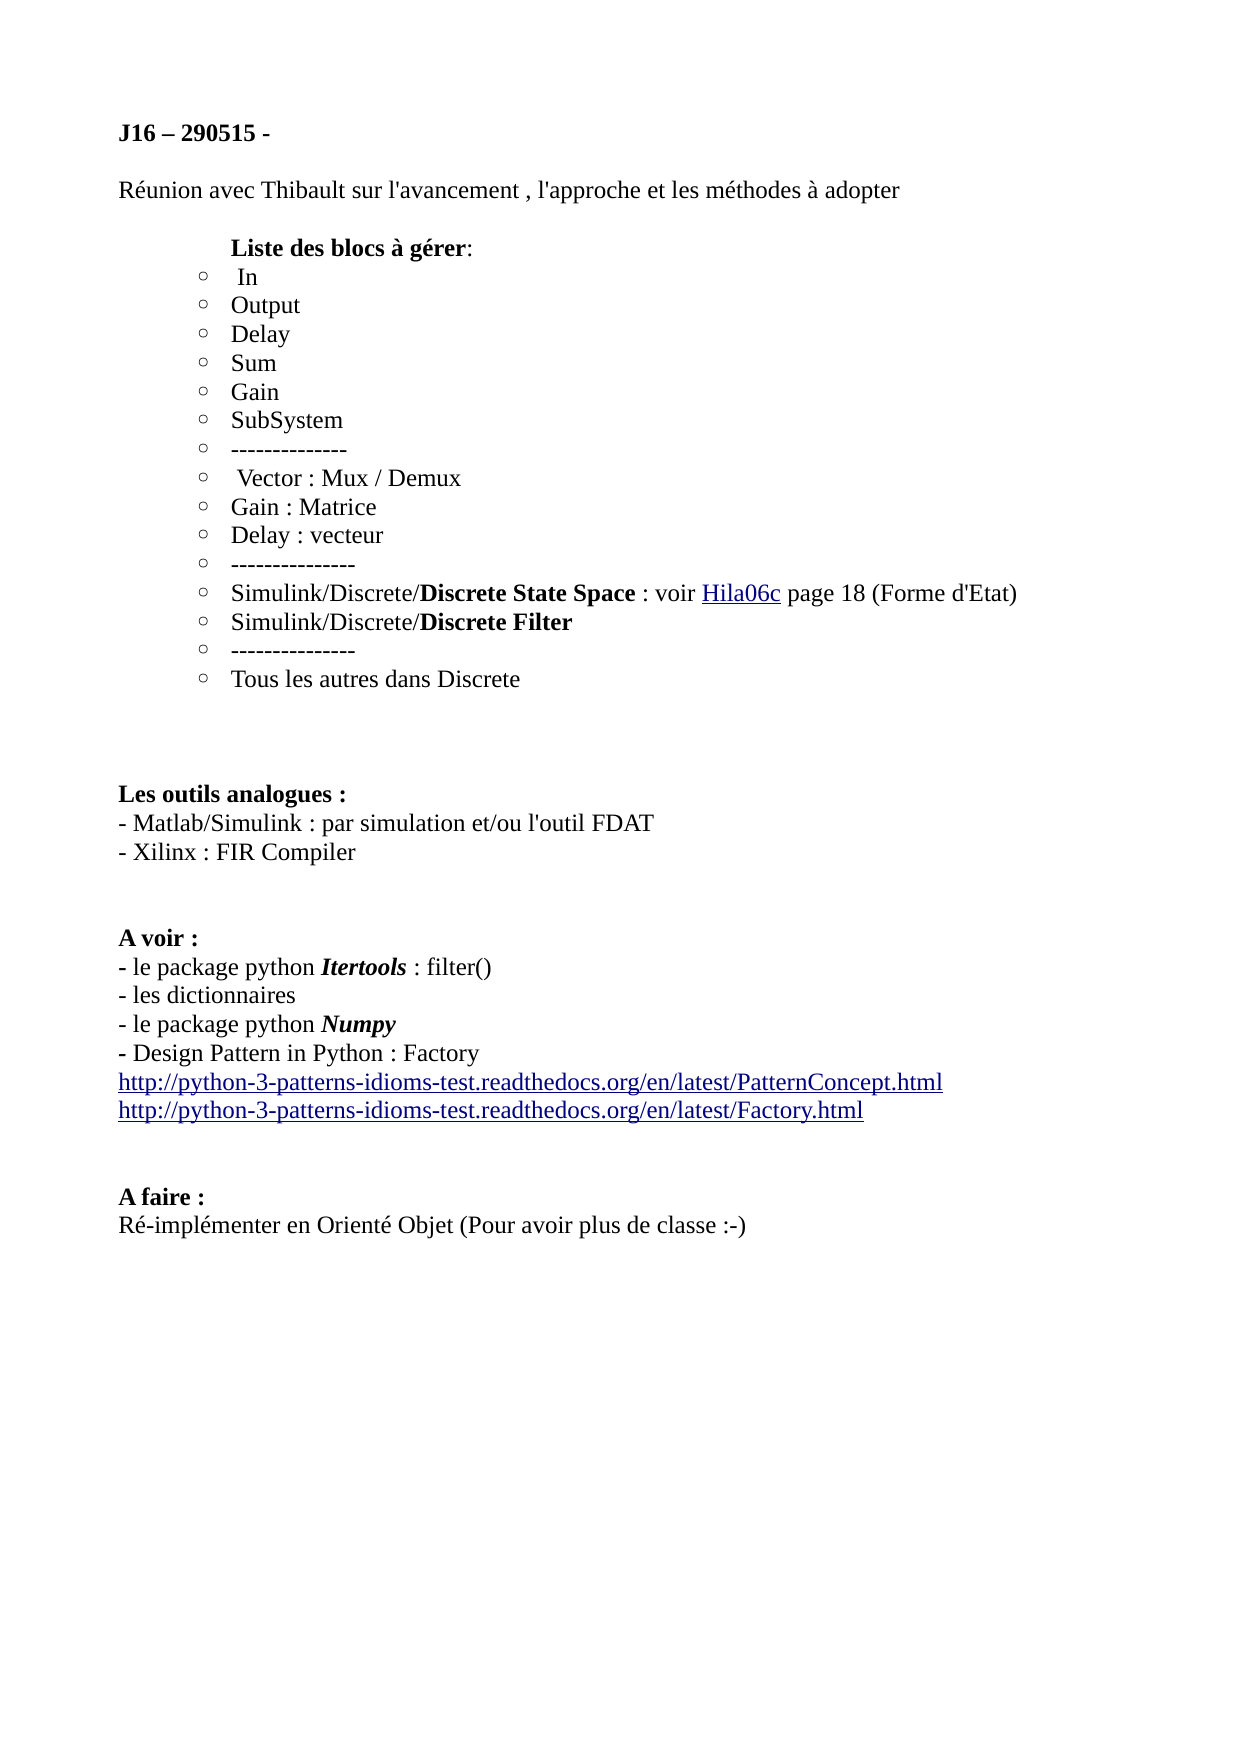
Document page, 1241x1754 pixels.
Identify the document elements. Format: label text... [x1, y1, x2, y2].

list -------------- [193, 434, 1122, 463]
text - Matlab/Simulink : par simulation et/ou l'outil FDAT [118, 808, 1122, 837]
list Simulink/Discrete/Discrete State Space : voir Hila06c page 18 (Forme d'Etat) [193, 578, 1122, 607]
list SubSystem [193, 406, 1122, 434]
list Delay : vecteur [193, 521, 1122, 549]
list Output [193, 291, 1122, 319]
list Vector : Mux / Demux [193, 463, 1122, 492]
list In [193, 262, 1122, 291]
text - Design Pattern in Python : Factory [118, 1038, 1122, 1067]
text http://python-3-patterns-idioms-test.readthedocs.org/en/latest/PatternConcept.html [118, 1067, 1122, 1096]
text - les dictionnaires [118, 981, 1122, 1009]
text - le package python Itertools : filter() [118, 952, 1122, 981]
text Les outils analogues : [118, 779, 1122, 808]
list Gain [193, 377, 1122, 406]
text J16 – 290515 - [118, 118, 1122, 147]
list --------------- [193, 636, 1122, 664]
list Liste des blocs à gérer: [193, 233, 1122, 262]
text - Xilinx : FIR Compiler [118, 837, 1122, 866]
list --------------- [193, 549, 1122, 578]
list Simulink/Discrete/Discrete Filter [193, 607, 1122, 636]
text A voir : [118, 923, 1122, 952]
list Delay [193, 319, 1122, 348]
text A faire : [118, 1182, 1122, 1211]
text Ré-implémenter en Orienté Objet (Pour avoir plus de classe :-) [118, 1211, 1122, 1239]
list Tous les autres dans Discrete [193, 664, 1122, 693]
text Réunion avec Thibault sur l'avancement , l'approche et les méthodes à adopter [118, 176, 1122, 204]
text http://python-3-patterns-idioms-test.readthedocs.org/en/latest/Factory.html [118, 1096, 1122, 1124]
text - le package python Numpy [118, 1009, 1122, 1038]
list Sum [193, 348, 1122, 377]
list Gain : Matrice [193, 492, 1122, 521]
